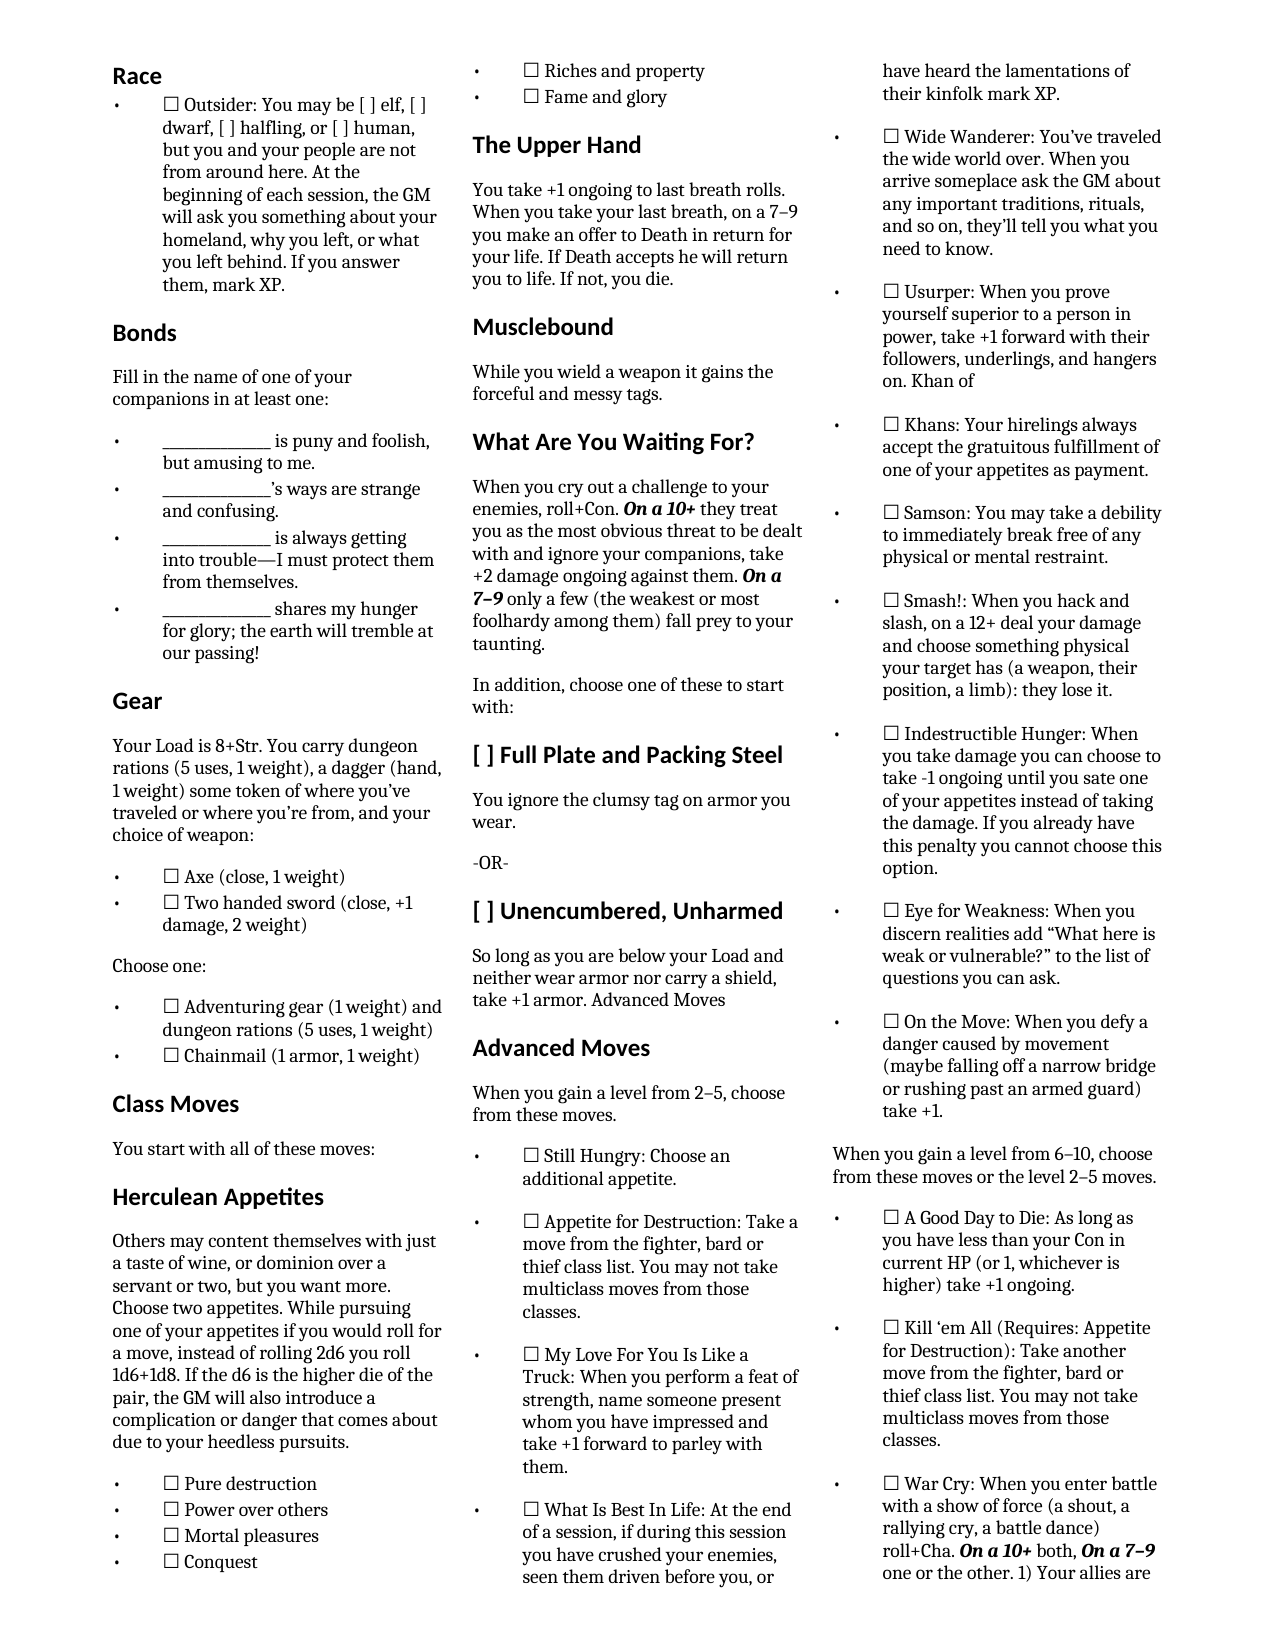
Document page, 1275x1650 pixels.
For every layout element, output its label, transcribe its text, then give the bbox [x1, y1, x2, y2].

list ☐ A Good Day to Die: As long as you have less than your Con in current HP (or 1, whichever is higher) take +1 ongoing. [832, 1207, 1162, 1296]
list ☐ Two handed sword (close, +1 damage, 2 weight) [112, 892, 442, 936]
text Fill in the name of one of your companions in at least one: [112, 366, 442, 411]
text Choose one: [112, 955, 442, 978]
list ☐ Axe (close, 1 weight) [112, 866, 442, 888]
list ☐ Pure destruction [112, 1473, 442, 1495]
list ☐ On the Move: When you defy a danger caused by movement (maybe falling off a narrow bridge or rushing past an armed guard) take +1. [832, 1011, 1162, 1122]
text Others may content themselves with just a taste of wine, or dominion over a servant or two, but you want more. Choose two appetites. While pursuing one of your appetites if you would roll for a move, instead of rolling 2d6 you roll 1d6+1d8. If the d6 is the higher die of the pair, the GM will also introduce a complication or danger that comes about due to your heedless pursuits. [112, 1230, 442, 1454]
list ☐ Eye for Weakness: When you discern realities add “What here is weak or vulnerable?” to the list of questions you can ask. [832, 900, 1162, 990]
subtitle Race [112, 60, 442, 91]
list have heard the lamentations of their kinfolk mark XP. [832, 60, 1162, 105]
list _______________ is always getting into trouble—I must protect them from themselves. [112, 527, 442, 594]
text In addition, choose one of these to start with: [472, 673, 802, 718]
subtitle [ ] Full Plate and Packing Steel [472, 739, 802, 770]
subtitle Advanced Moves [472, 1032, 802, 1063]
text When you gain a level from 2–5, choose from these moves. [472, 1082, 802, 1127]
subtitle [ ] Unencumbered, Unharmed [472, 895, 802, 926]
list ☐ Khans: Your hirelings always accept the gratuitous fulfillment of one of your appetites as payment. [832, 414, 1162, 481]
list ☐ Outsider: You may be [ ] elf, [ ] dwarf, [ ] halfling, or [ ] human, but you and your people are not from around here. At the beginning of each session, the GM will ask you something about your homeland, why you left, or what you left behind. If you answer them, mark XP. [112, 94, 442, 296]
text When you gain a level from 6–10, choose from these moves or the level 2–5 moves. [832, 1143, 1162, 1188]
subtitle Gear [112, 686, 442, 716]
list ☐ Kill ‘em All (Requires: Appetite for Destruction): Take another move from the fighter, bard or thief class list. You may not take multiclass moves from those classes. [832, 1317, 1162, 1452]
list ☐ Smash!: When you hack and slash, on a 12+ deal your damage and choose something physical your target has (a weapon, their position, a limb): they lose it. [832, 590, 1162, 702]
list ☐ Power over others [112, 1499, 442, 1521]
subtitle Class Moves [112, 1088, 442, 1119]
list ☐ Riches and property [472, 60, 802, 82]
list _______________ shares my hunger for glory; the earth will tremble at our passing! [112, 597, 442, 665]
list ☐ Appetite for Destruction: Take a move from the fighter, bard or thief class list. You may not take multiclass moves from those classes. [472, 1211, 802, 1323]
text So long as you are below your Load and neither wear armor nor carry a shield, take +1 armor. Advanced Moves [472, 944, 802, 1012]
subtitle Herculean Appetites [112, 1181, 442, 1211]
text While you wield a weapon it gains the forceful and messy tags. [472, 361, 802, 406]
list ☐ Wide Wanderer: You’ve traveled the wide world over. When you arrive someplace ask the GM about any important traditions, rituals, and so on, they’ll tell you what you need to know. [832, 126, 1162, 260]
list ☐ Chainmail (1 armor, 1 weight) [112, 1045, 442, 1067]
list ☐ Samson: You may take a debility to immediately break free of any physical or mental restraint. [832, 502, 1162, 569]
subtitle What Are You Waiting For? [472, 426, 802, 457]
list ☐ Mortal pleasures [112, 1525, 442, 1547]
list ☐ Usurper: When you prove yourself superior to a person in power, take +1 forward with their followers, underlings, and hangers on. Khan of [832, 281, 1162, 393]
text When you cry out a challenge to your enemies, roll+Con. On a 10+ they treat you as the most obvious threat to be dealt with and ignore your companions, take +2 damage ongoing against them. On a 7–9 only a few (the weakest or most foolhardy among them) fall prey to your taunting. [472, 476, 802, 655]
list ☐ Indestructible Hunger: When you take damage you can choose to take -1 ongoing until you sate one of your appetites instead of taking the damage. If you already have this penalty you cannot choose this option. [832, 722, 1162, 879]
subtitle Bonds [112, 317, 442, 347]
list _______________ is puny and foolish, but amusing to me. [112, 429, 442, 474]
subtitle Musclebound [472, 311, 802, 342]
list _______________’s ways are strange and confusing. [112, 478, 442, 523]
subtitle The Upper Hand [472, 129, 802, 160]
text -OR- [472, 852, 802, 874]
list ☐ Adventuring gear (1 weight) and dungeon rations (5 uses, 1 weight) [112, 996, 442, 1041]
text You start with all of these moves: [112, 1137, 442, 1160]
list ☐ My Love For You Is Like a Truck: When you perform a feat of strength, name someone present whom you have impressed and take +1 forward to parley with them. [472, 1344, 802, 1478]
text You take +1 ongoing to last breath rolls. When you take your last breath, on a 7–9 you make an offer to Death in return for your life. If Death accepts he will return you to life. If not, you die. [472, 179, 802, 291]
list ☐ Conquest [112, 1551, 442, 1573]
list ☐ Fame and glory [472, 86, 802, 108]
text Your Load is 8+Str. You carry dungeon rations (5 uses, 1 weight), a dagger (hand, 1 weight) some token of where you’ve traveled or where you’re from, and your choice of weapon: [112, 735, 442, 847]
list ☐ War Cry: When you enter battle with a show of force (a shout, a rallying cry, a battle dance) roll+Cha. On a 10+ both, On a 7–9 one or the other. 1) Your allies are [832, 1472, 1162, 1584]
list ☐ What Is Best In Life: At the end of a session, if during this session you have crushed your enemies, seen them driven before you, or [472, 1499, 802, 1588]
text You ignore the clumsy tag on armor you wear. [472, 788, 802, 833]
list ☐ Still Hungry: Choose an additional appetite. [472, 1145, 802, 1190]
